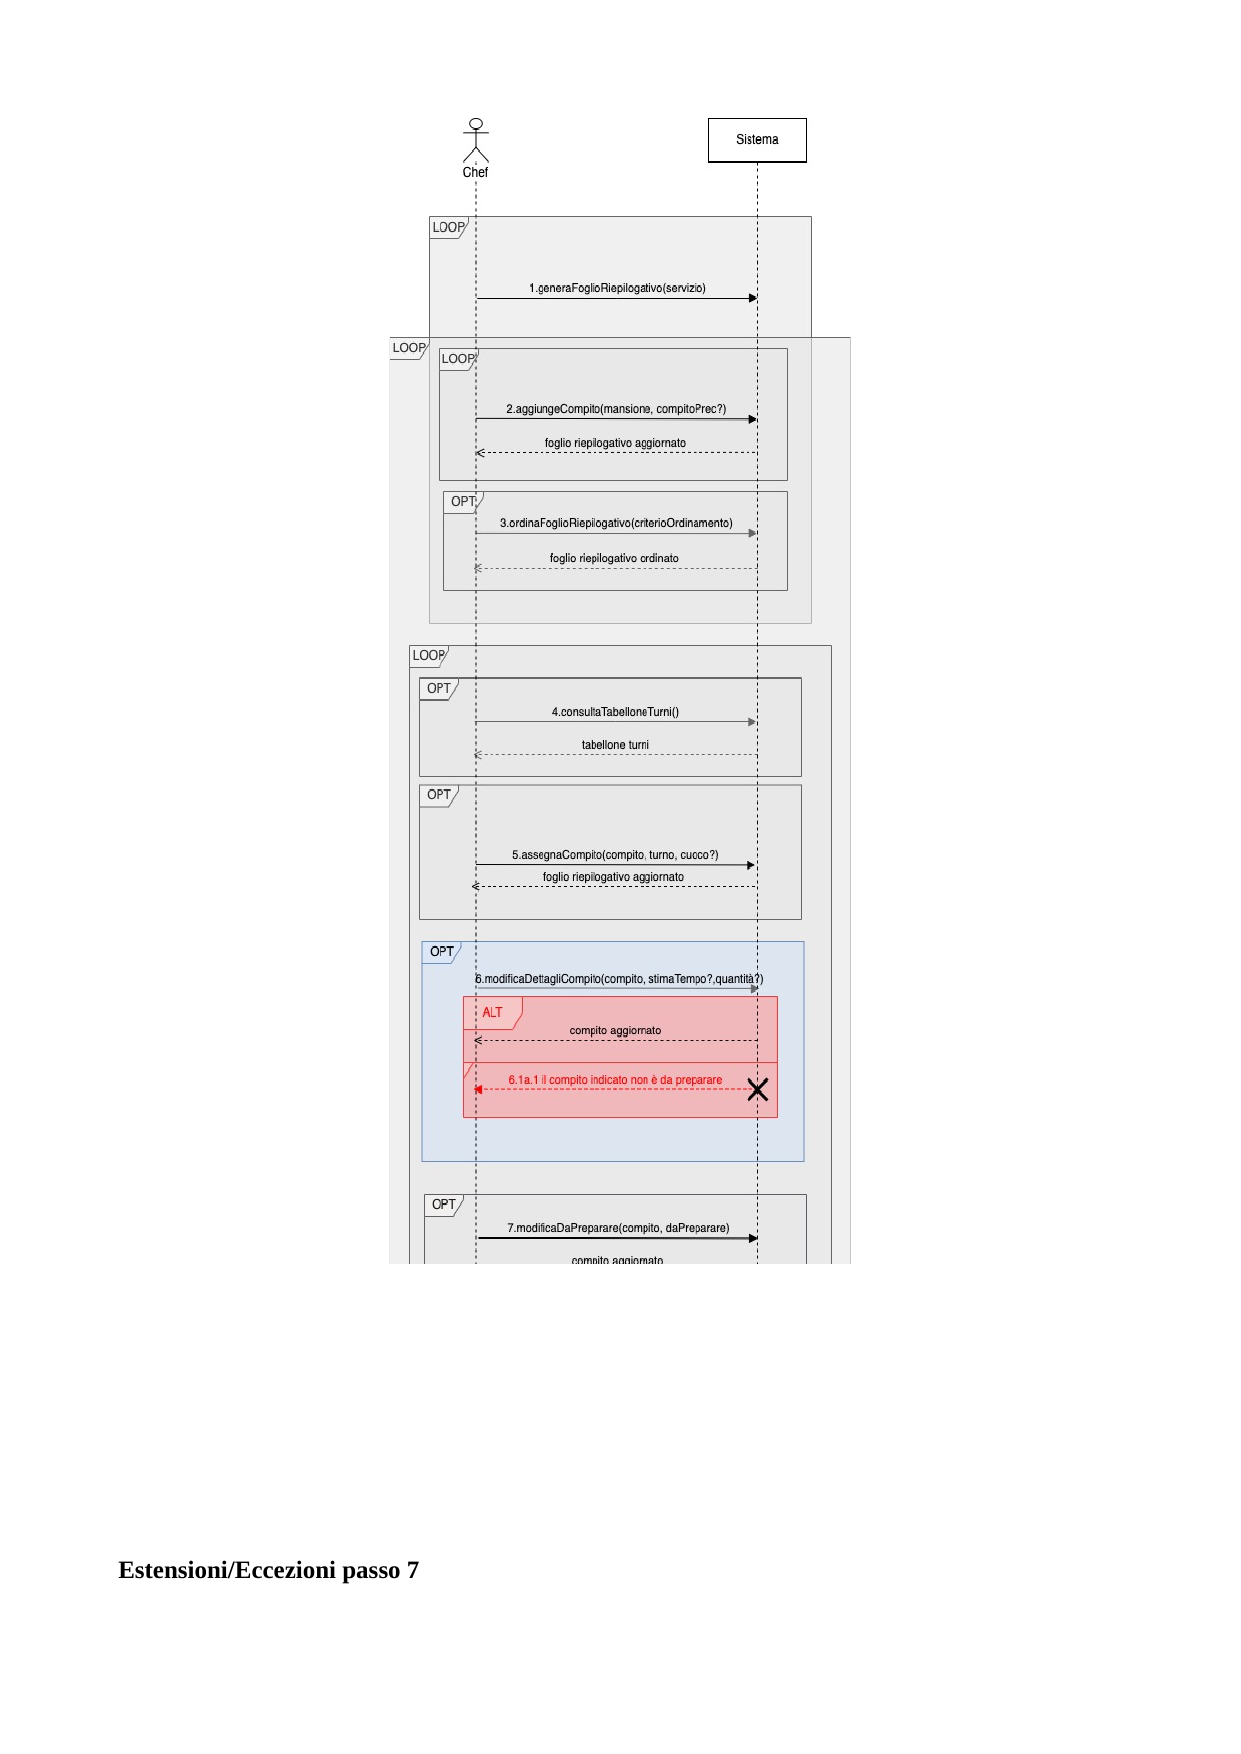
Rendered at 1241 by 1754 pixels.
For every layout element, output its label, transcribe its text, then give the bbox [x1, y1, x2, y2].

text Estensioni/Eccezioni passo 7 [118, 1555, 1122, 1584]
